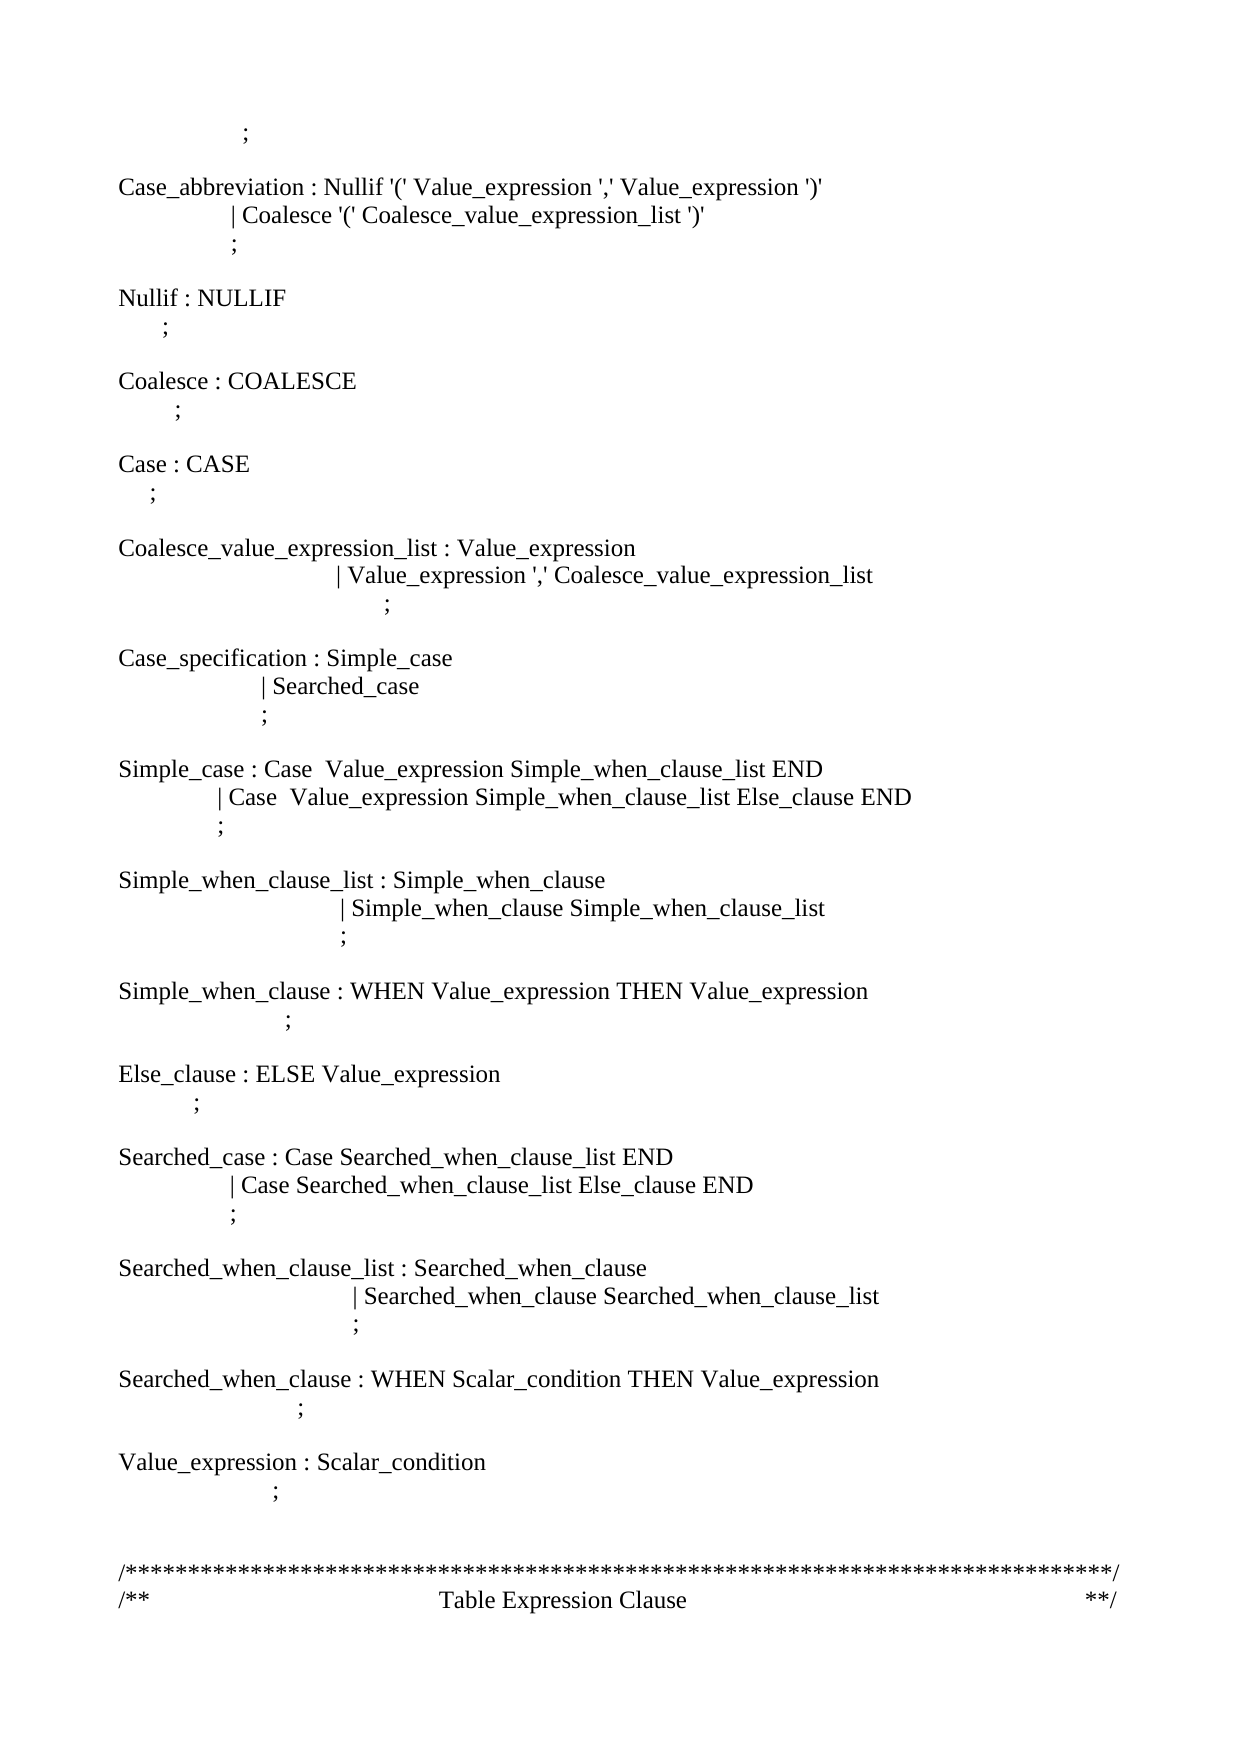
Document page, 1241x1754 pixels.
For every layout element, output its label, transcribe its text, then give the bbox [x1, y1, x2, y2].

text | Case Searched_when_clause_list Else_clause END [118, 1171, 1122, 1199]
text Simple_case : Case Value_expression Simple_when_clause_list END [118, 755, 1122, 783]
text | Coalesce '(' Coalesce_value_expression_list ')' [118, 201, 1122, 229]
text ; [118, 1005, 1122, 1032]
text ; [118, 1088, 1122, 1116]
text ; [118, 1309, 1122, 1337]
text Coalesce_value_expression_list : Value_expression [118, 534, 1122, 561]
text /*******************************************************************************/ [118, 1559, 1122, 1587]
text ; [118, 229, 1122, 257]
text ; [118, 1199, 1122, 1226]
text ; [118, 922, 1122, 949]
text ; [118, 395, 1122, 423]
text ; [118, 312, 1122, 340]
text Else_clause : ELSE Value_expression [118, 1060, 1122, 1088]
text Case_abbreviation : Nullif '(' Value_expression ',' Value_expression ')' [118, 173, 1122, 201]
text ; [118, 118, 1122, 146]
text /** Table Expression Clause **/ [118, 1587, 1122, 1614]
text | Searched_case [118, 672, 1122, 700]
text Searched_case : Case Searched_when_clause_list END [118, 1143, 1122, 1171]
text ; [118, 1476, 1122, 1503]
text | Simple_when_clause Simple_when_clause_list [118, 894, 1122, 922]
text Searched_when_clause_list : Searched_when_clause [118, 1254, 1122, 1282]
text ; [118, 478, 1122, 506]
text ; [118, 811, 1122, 838]
text Simple_when_clause_list : Simple_when_clause [118, 866, 1122, 894]
text Case_specification : Simple_case [118, 644, 1122, 672]
text | Searched_when_clause Searched_when_clause_list [118, 1282, 1122, 1309]
text ; [118, 589, 1122, 617]
text Searched_when_clause : WHEN Scalar_condition THEN Value_expression [118, 1365, 1122, 1393]
text Value_expression : Scalar_condition [118, 1448, 1122, 1476]
text Nullif : NULLIF [118, 284, 1122, 312]
text | Value_expression ',' Coalesce_value_expression_list [118, 561, 1122, 589]
text ; [118, 1393, 1122, 1420]
text | Case Value_expression Simple_when_clause_list Else_clause END [118, 783, 1122, 811]
text Case : CASE [118, 451, 1122, 478]
text ; [118, 700, 1122, 728]
text Simple_when_clause : WHEN Value_expression THEN Value_expression [118, 977, 1122, 1005]
text Coalesce : COALESCE [118, 367, 1122, 395]
